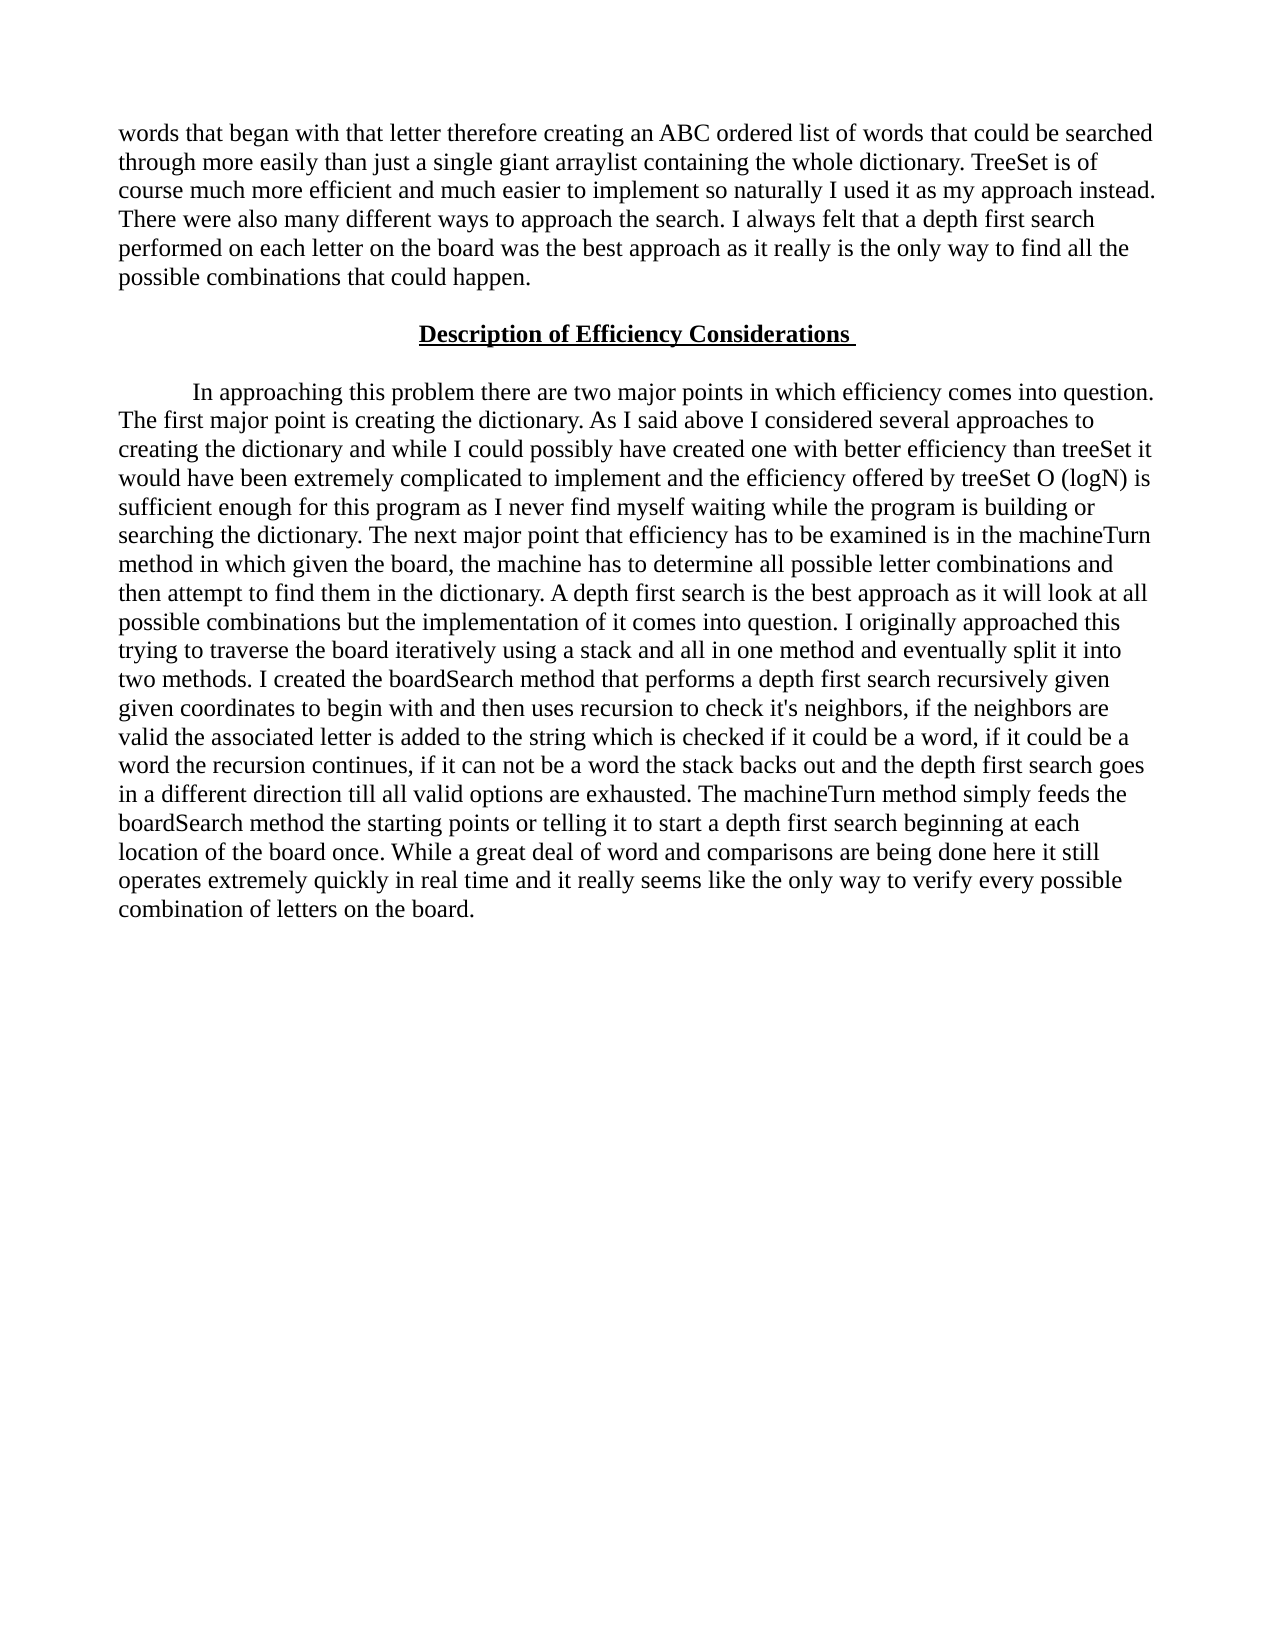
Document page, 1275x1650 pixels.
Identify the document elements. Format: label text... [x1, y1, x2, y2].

text In approaching this problem there are two major points in which efficiency comes into question. The first major point is creating the dictionary. As I said above I considered several approaches to creating the dictionary and while I could possibly have created one with better efficiency than treeSet it would have been extremely complicated to implement and the efficiency offered by treeSet O (logN) is sufficient enough for this program as I never find myself waiting while the program is building or searching the dictionary. The next major point that efficiency has to be examined is in the machineTurn method in which given the board, the machine has to determine all possible letter combinations and then attempt to find them in the dictionary. A depth first search is the best approach as it will look at all possible combinations but the implementation of it comes into question. I originally approached this trying to traverse the board iteratively using a stack and all in one method and eventually split it into two methods. I created the boardSearch method that performs a depth first search recursively given given coordinates to begin with and then uses recursion to check it's neighbors, if the neighbors are valid the associated letter is added to the string which is checked if it could be a word, if it could be a word the recursion continues, if it can not be a word the stack backs out and the depth first search goes in a different direction till all valid options are exhausted. The machineTurn method simply feeds the boardSearch method the starting points or telling it to start a depth first search beginning at each location of the board once. While a great deal of word and comparisons are being done here it still operates extremely quickly in real time and it really seems like the only way to verify every possible combination of letters on the board. [118, 377, 1157, 923]
text Description of Efficiency Considerations [118, 319, 1157, 348]
text words that began with that letter therefore creating an ABC ordered list of words that could be searched through more easily than just a single giant arraylist containing the whole dictionary. TreeSet is of course much more efficient and much easier to implement so naturally I used it as my approach instead. There were also many different ways to approach the search. I always felt that a depth first search performed on each letter on the board was the best approach as it really is the only way to find all the possible combinations that could happen. [118, 118, 1157, 291]
